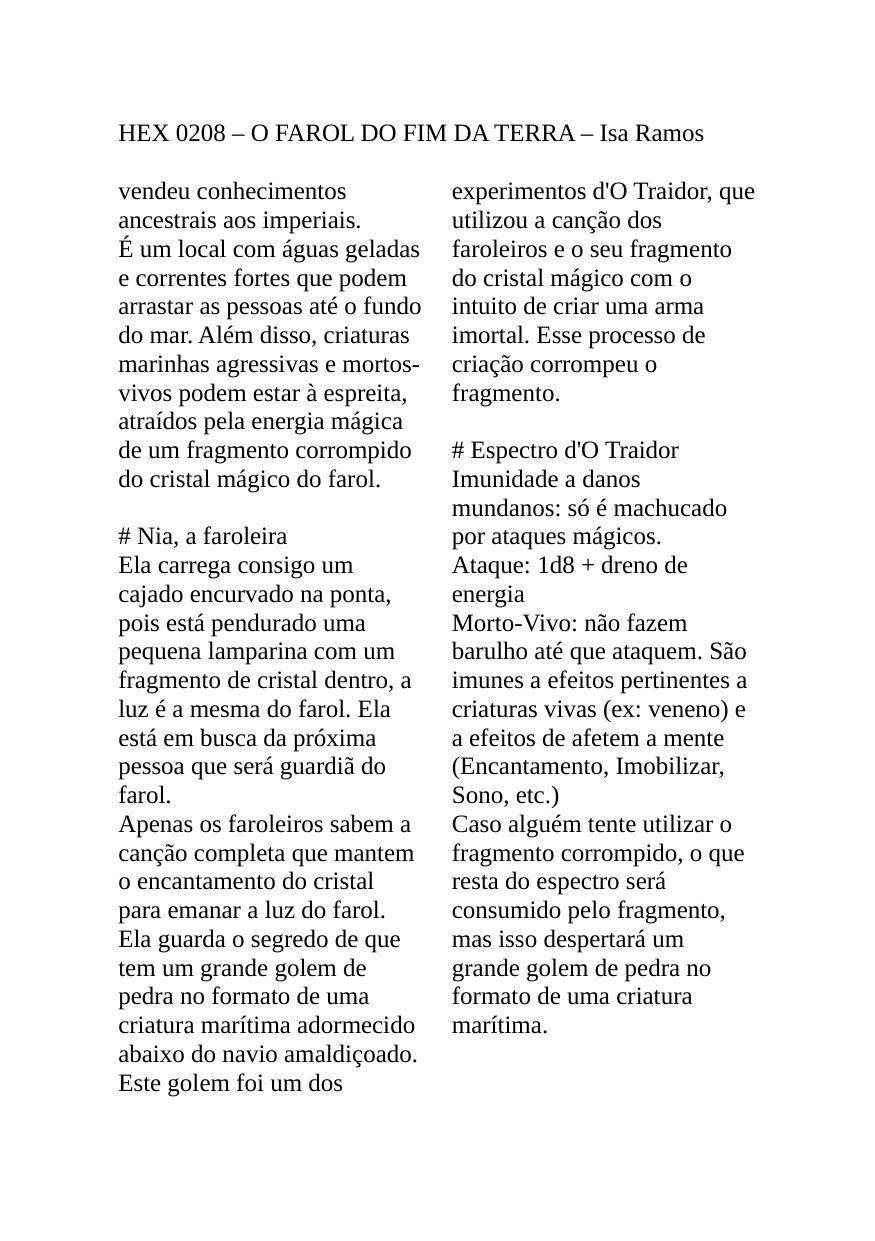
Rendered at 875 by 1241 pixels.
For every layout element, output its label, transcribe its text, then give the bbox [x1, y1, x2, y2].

text Morto-Vivo: não fazem barulho até que ataquem. São imunes a efeitos pertinentes a criaturas vivas (ex: veneno) e a efeitos de afetem a mente (Encantamento, Imobilizar, Sono, etc.) [452, 608, 756, 809]
text Apenas os faroleiros sabem a canção completa que mantem o encantamento do cristal para emanar a luz do farol. [118, 809, 422, 924]
text vendeu conhecimentos ancestrais aos imperiais. [118, 176, 422, 234]
text Ataque: 1d8 + dreno de energia [452, 550, 756, 608]
text Imunidade a danos mundanos: só é machucado por ataques mágicos. [452, 464, 756, 550]
text # Espectro d'O Traidor [452, 435, 756, 464]
text Ela guarda o segredo de que tem um grande golem de pedra no formato de uma criatura marítima adormecido abaixo do navio amaldiçoado. Este golem foi um dos [118, 924, 422, 1096]
text # Nia, a faroleira Ela carrega consigo um cajado encurvado na ponta, pois está pendurado uma pequena lamparina com um fragmento de cristal dentro, a luz é a mesma do farol. Ela está em busca da próxima pessoa que será guardiã do farol. [118, 521, 422, 809]
text É um local com águas geladas e correntes fortes que podem arrastar as pessoas até o fundo do mar. Além disso, criaturas marinhas agressivas e mortos-vivos podem estar à espreita, atraídos pela energia mágica de um fragmento corrompido do cristal mágico do farol. [118, 234, 422, 493]
text experimentos d'O Traidor, que utilizou a canção dos faroleiros e o seu fragmento do cristal mágico com o intuito de criar uma arma imortal. Esse processo de criação corrompeu o fragmento. [452, 176, 756, 406]
text Caso alguém tente utilizar o fragmento corrompido, o que resta do espectro será consumido pelo fragmento, mas isso despertará um grande golem de pedra no formato de uma criatura marítima. [452, 809, 756, 1039]
